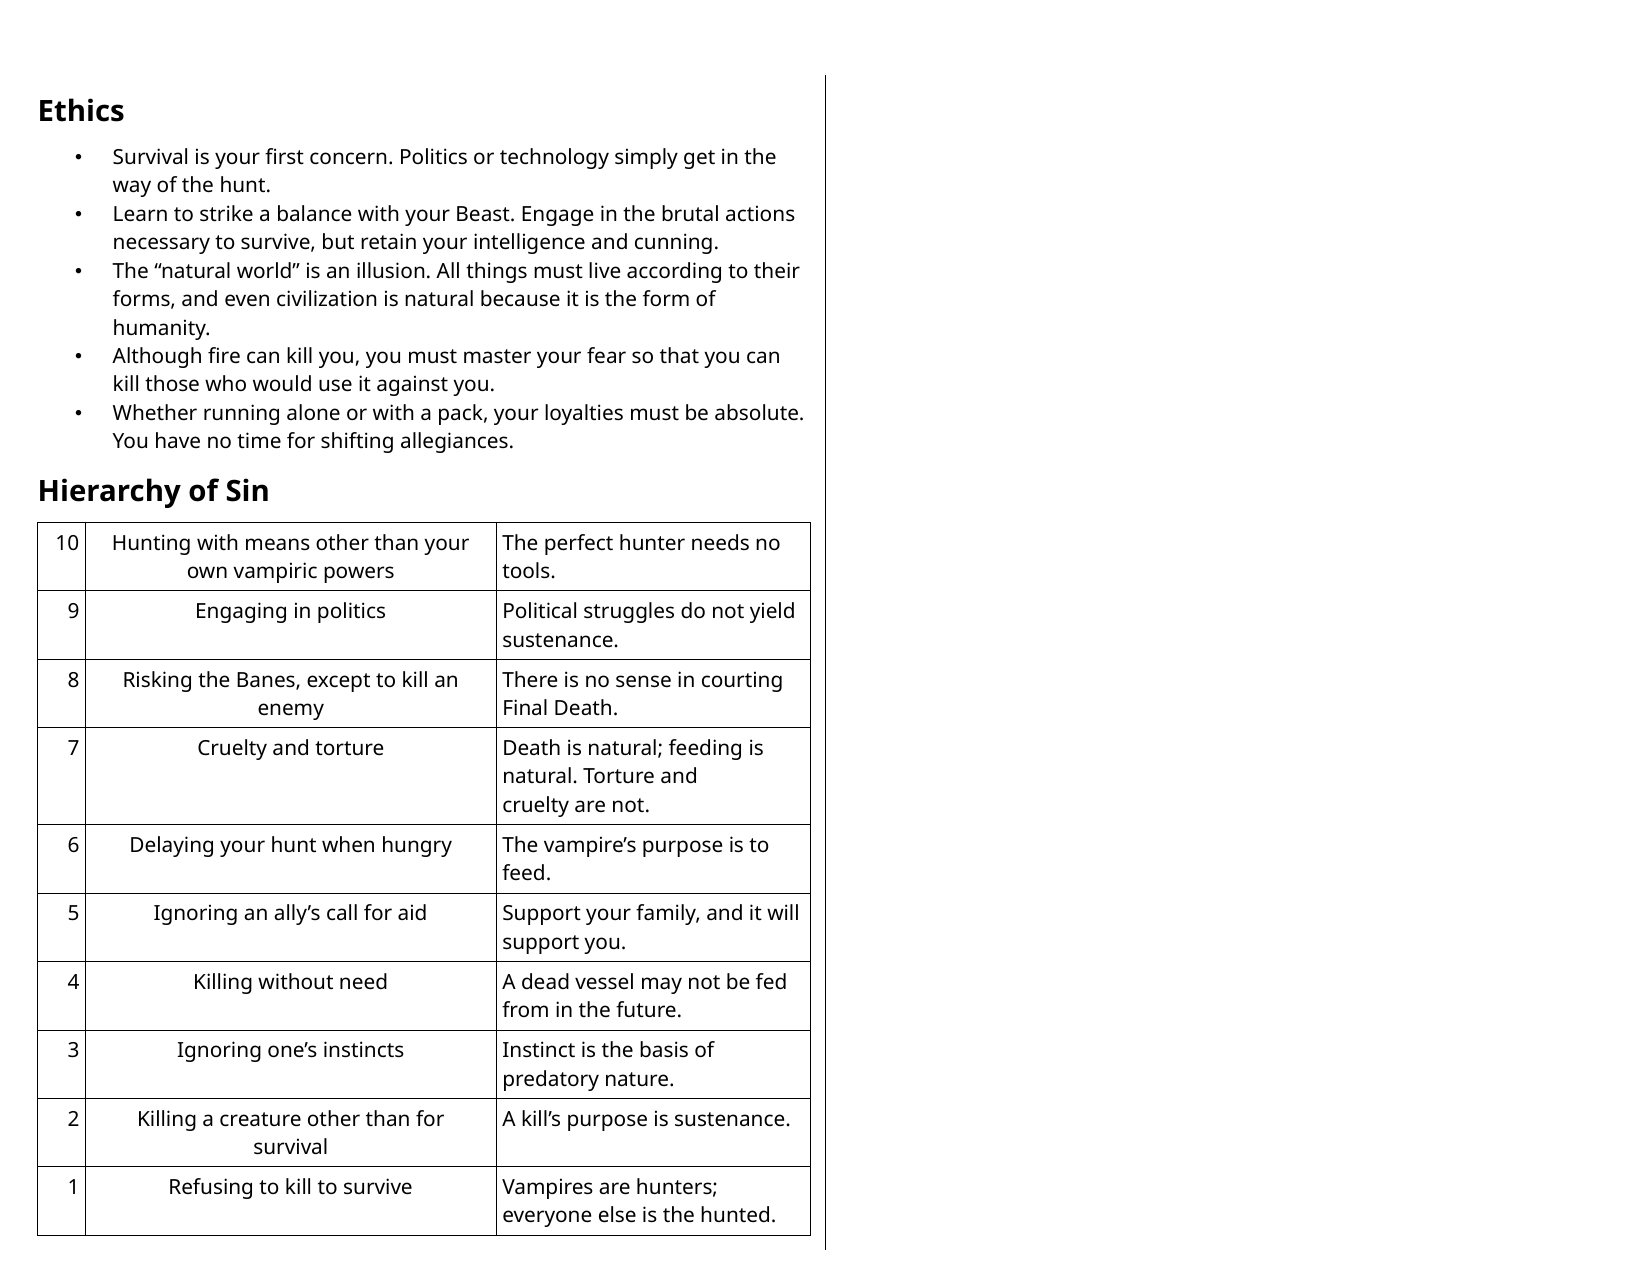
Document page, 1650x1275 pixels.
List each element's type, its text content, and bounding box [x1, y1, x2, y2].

table_cell 5 [38, 894, 85, 961]
table_cell Killing without need [86, 962, 496, 1029]
table_cell Ignoring an ally’s call for aid [86, 894, 496, 961]
table_header 10 [38, 523, 85, 590]
table_cell A kill’s purpose is sustenance. [497, 1099, 810, 1166]
table_cell 3 [38, 1031, 85, 1098]
table_cell Political struggles do not yield sustenance. [497, 591, 810, 659]
table_cell 9 [38, 591, 85, 659]
table_cell 4 [38, 962, 85, 1029]
table_header The perfect hunter needs no tools. [497, 523, 810, 590]
table_cell Instinct is the basis of predatory nature. [497, 1031, 810, 1098]
table_cell 8 [38, 660, 85, 727]
table_cell A dead vessel may not be fed from in the future. [497, 962, 810, 1029]
subtitle Ethics [37, 89, 810, 129]
list Although fire can kill you, you must master your fear so that you can kill those who would use it against you. [75, 341, 810, 398]
table_cell Cruelty and torture [86, 728, 496, 824]
table_cell 6 [38, 825, 85, 893]
list Whether running alone or with a pack, your loyalties must be absolute. You have no time for shifting allegiances. [75, 398, 810, 455]
table_cell Delaying your hunt when hungry [86, 825, 496, 893]
table_cell 1 [38, 1167, 85, 1235]
table_cell Death is natural; feeding is natural. Torture and cruelty are not. [497, 728, 810, 824]
table_cell Killing a creature other than for survival [86, 1099, 496, 1166]
table_cell Engaging in politics [86, 591, 496, 659]
table_cell 2 [38, 1099, 85, 1166]
table_cell The vampire’s purpose is to feed. [497, 825, 810, 893]
table_header Hunting with means other than your own vampiric powers [86, 523, 496, 590]
list The “natural world” is an illusion. All things must live according to their forms, and even civilization is natural because it is the form of humanity. [75, 256, 810, 341]
table_cell Refusing to kill to survive [86, 1167, 496, 1235]
list Learn to strike a balance with your Beast. Engage in the brutal actions necessary to survive, but retain your intelligence and cunning. [75, 199, 810, 256]
table_cell Support your family, and it will support you. [497, 894, 810, 961]
table_cell 7 [38, 728, 85, 824]
table_cell Ignoring one’s instincts [86, 1031, 496, 1098]
subtitle Hierarchy of Sin [37, 469, 810, 509]
table_cell Vampires are hunters; everyone else is the hunted. [497, 1167, 810, 1235]
table_cell Risking the Banes, except to kill an enemy [86, 660, 496, 727]
list Survival is your first concern. Politics or technology simply get in the way of the hunt. [75, 142, 810, 199]
table_cell There is no sense in courting Final Death. [497, 660, 810, 727]
